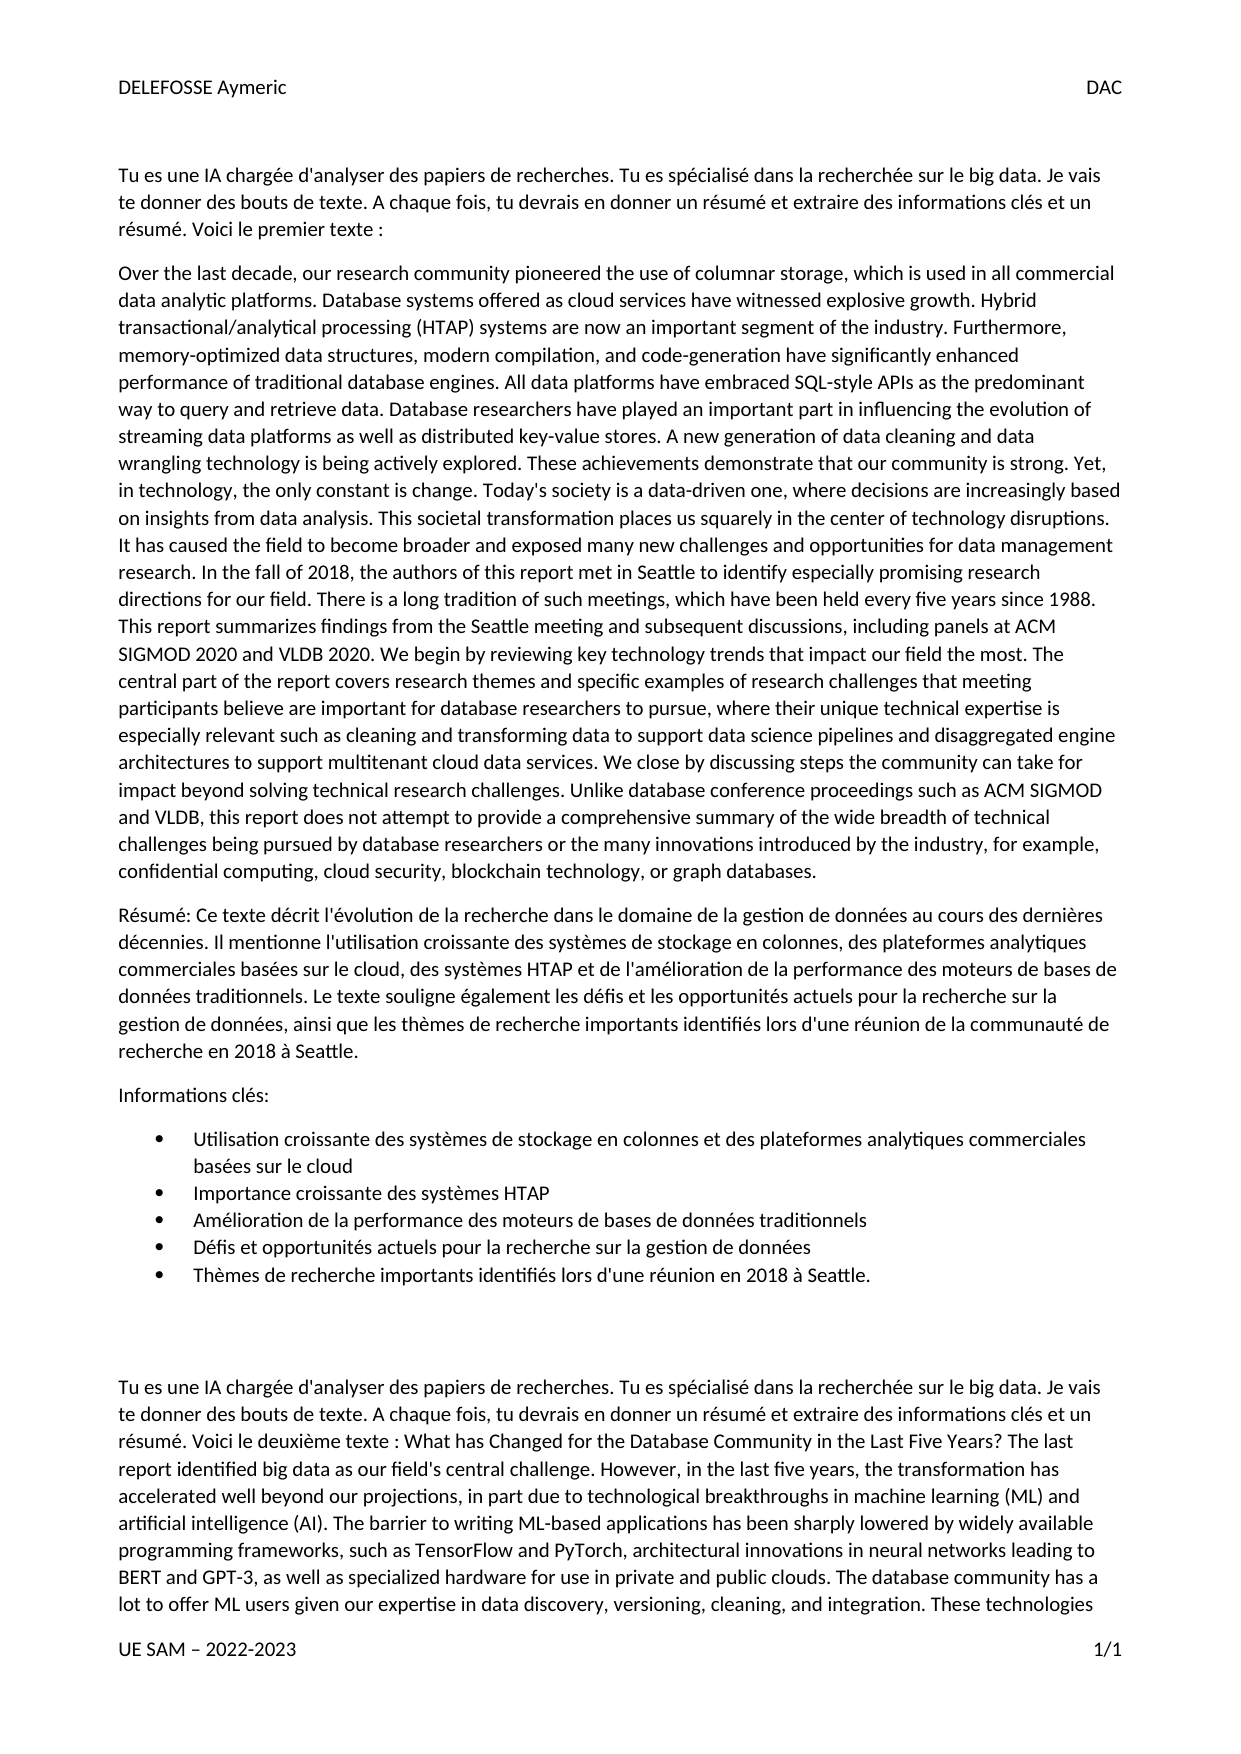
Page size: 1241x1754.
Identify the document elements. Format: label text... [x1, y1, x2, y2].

text Tu es une IA chargée d'analyser des papiers de recherches. Tu es spécialisé dans la recherchée sur le big data. Je vais te donner des bouts de texte. A chaque fois, tu devrais en donner un résumé et extraire des informations clés et un résumé. Voici le deuxième texte : What has Changed for the Database Community in the Last Five Years? The last report identified big data as our field's central challenge. However, in the last five years, the transformation has accelerated well beyond our projections, in part due to technological breakthroughs in machine learning (ML) and artificial intelligence (AI). The barrier to writing ML-based applications has been sharply lowered by widely available programming frameworks, such as TensorFlow and PyTorch, architectural innovations in neural networks leading to BERT and GPT-3, as well as specialized hardware for use in private and public clouds. The database community has a lot to offer ML users given our expertise in data discovery, versioning, cleaning, and integration. These technologies [118, 1374, 1122, 1617]
list Défis et opportunités actuels pour la recherche sur la gestion de données [156, 1234, 1122, 1260]
list Amélioration de la performance des moteurs de bases de données traditionnels [156, 1207, 1122, 1233]
text Over the last decade, our research community pioneered the use of columnar storage, which is used in all commercial data analytic platforms. Database systems offered as cloud services have witnessed explosive growth. Hybrid transactional/analytical processing (HTAP) systems are now an important segment of the industry. Furthermore, memory-optimized data structures, modern compilation, and code-generation have significantly enhanced performance of traditional database engines. All data platforms have embraced SQL-style APIs as the predominant way to query and retrieve data. Database researchers have played an important part in influencing the evolution of streaming data platforms as well as distributed key-value stores. A new generation of data cleaning and data wrangling technology is being actively explored. These achievements demonstrate that our community is strong. Yet, in technology, the only constant is change. Today's society is a data-driven one, where decisions are increasingly based on insights from data analysis. This societal transformation places us squarely in the center of technology disruptions. It has caused the field to become broader and exposed many new challenges and opportunities for data management research. In the fall of 2018, the authors of this report met in Seattle to identify especially promising research directions for our field. There is a long tradition of such meetings, which have been held every five years since 1988. This report summarizes findings from the Seattle meeting and subsequent discussions, including panels at ACM SIGMOD 2020 and VLDB 2020. We begin by reviewing key technology trends that impact our field the most. The central part of the report covers research themes and specific examples of research challenges that meeting participants believe are important for database researchers to pursue, where their unique technical expertise is especially relevant such as cleaning and transforming data to support data science pipelines and disaggregated engine architectures to support multitenant cloud data services. We close by discussing steps the community can take for impact beyond solving technical research challenges. Unlike database conference proceedings such as ACM SIGMOD and VLDB, this report does not attempt to provide a comprehensive summary of the wide breadth of technical challenges being pursued by database researchers or the many innovations introduced by the industry, for example, confidential computing, cloud security, blockchain technology, or graph databases. [118, 260, 1122, 884]
list Utilisation croissante des systèmes de stockage en colonnes et des plateformes analytiques commerciales basées sur le cloud [156, 1126, 1122, 1178]
list Thèmes de recherche importants identifiés lors d'une réunion en 2018 à Seattle. [156, 1262, 1122, 1287]
text Tu es une IA chargée d'analyser des papiers de recherches. Tu es spécialisé dans la recherchée sur le big data. Je vais te donner des bouts de texte. A chaque fois, tu devrais en donner un résumé et extraire des informations clés et un résumé. Voici le premier texte : [118, 162, 1122, 242]
text Informations clés: [118, 1082, 1122, 1107]
list Importance croissante des systèmes HTAP [156, 1180, 1122, 1206]
text Résumé: Ce texte décrit l'évolution de la recherche dans le domaine de la gestion de données au cours des dernières décennies. Il mentionne l'utilisation croissante des systèmes de stockage en colonnes, des plateformes analytiques commerciales basées sur le cloud, des systèmes HTAP et de l'amélioration de la performance des moteurs de bases de données traditionnels. Le texte souligne également les défis et les opportunités actuels pour la recherche sur la gestion de données, ainsi que les thèmes de recherche importants identifiés lors d'une réunion de la communauté de recherche en 2018 à Seattle. [118, 902, 1122, 1063]
